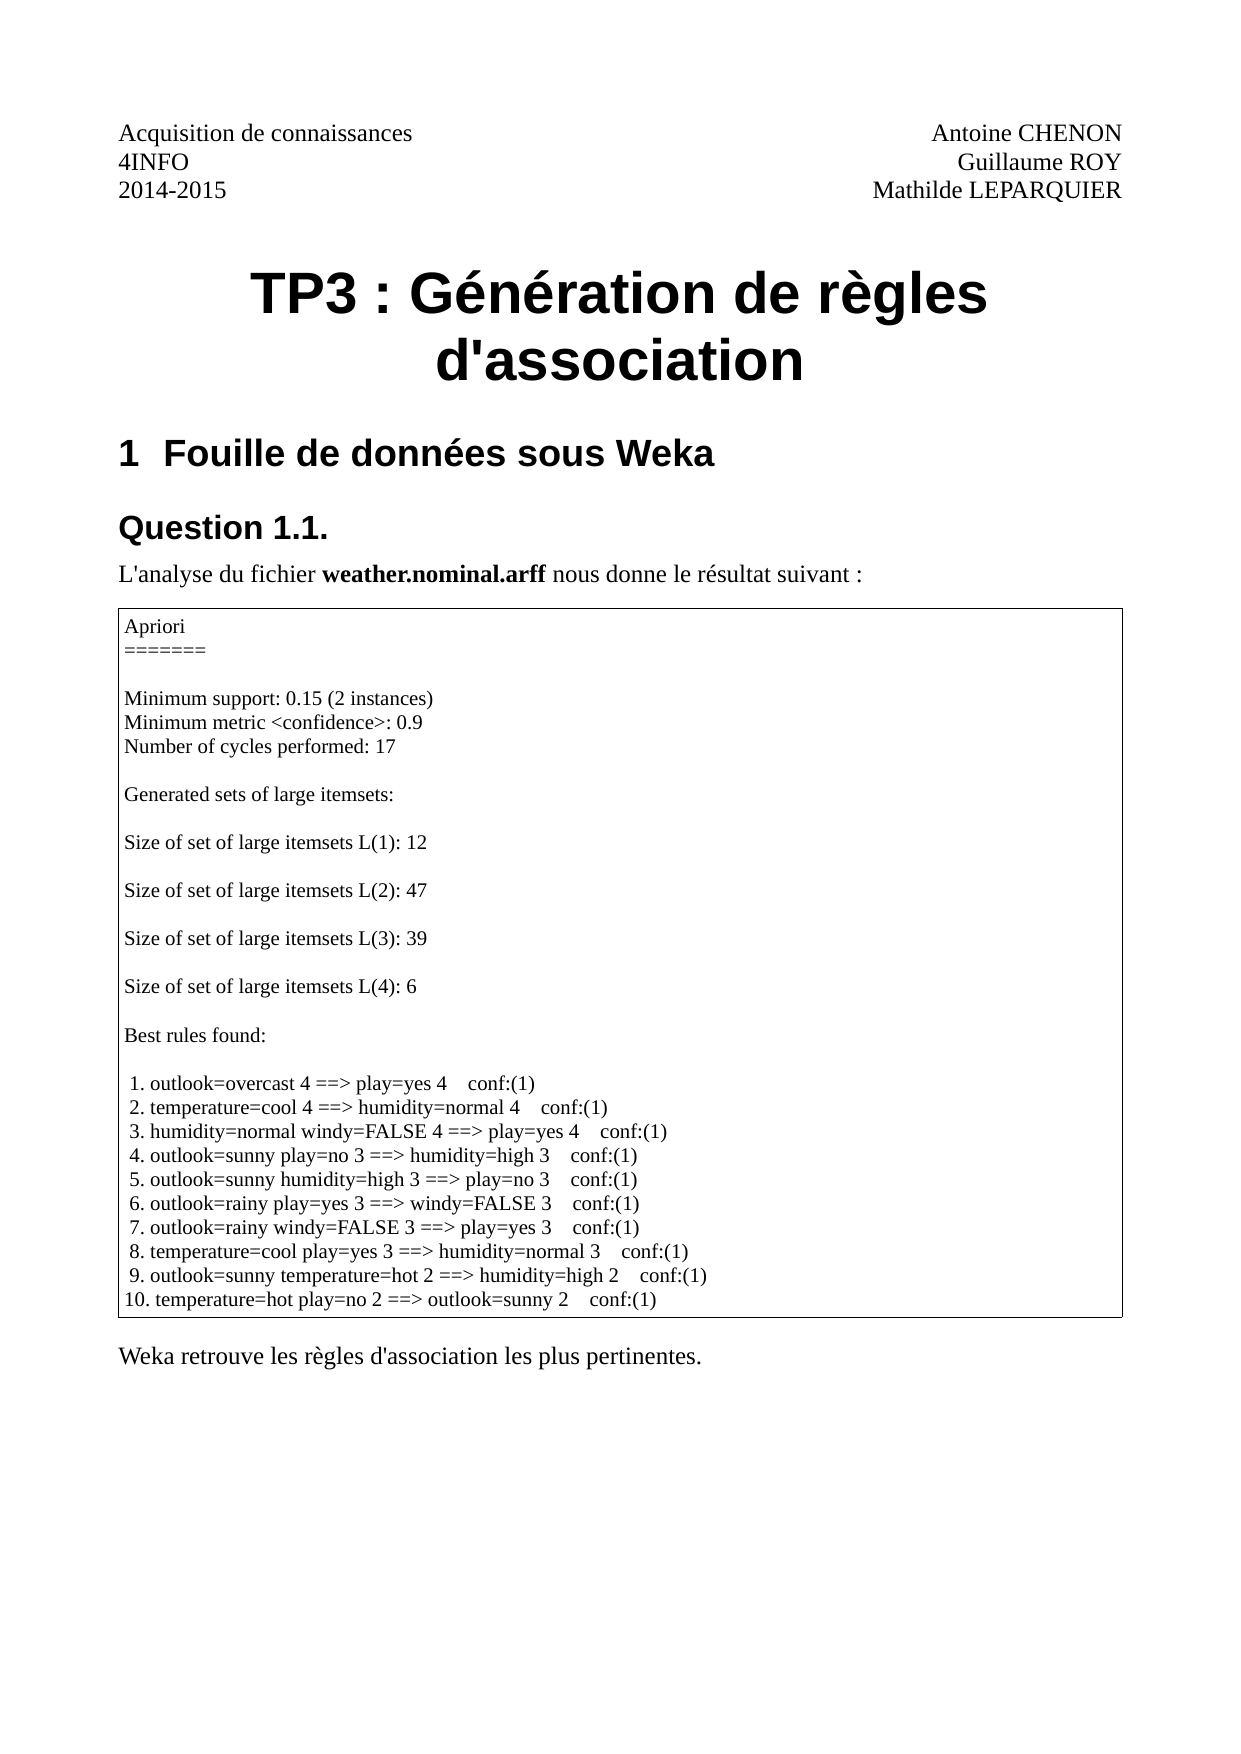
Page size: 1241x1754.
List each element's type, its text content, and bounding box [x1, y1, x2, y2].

text Weka retrouve les règles d'association les plus pertinentes. [118, 1341, 1122, 1370]
text L'analyse du fichier weather.nominal.arff nous donne le résultat suivant : [118, 559, 1122, 587]
table_header Apriori ======= Minimum support: 0.15 (2 instances) Minimum metric <confidence>: 0.9 Number of cycles performed: 17 Generated sets of large itemsets: Size of set of large itemsets L(1): 12 Size of set of large itemsets L(2): 47 Size of set of large itemsets L(3): 39 Size of set of large itemsets L(4): 6 Best rules found: 1. outlook=overcast 4 ==> play=yes 4 conf:(1) 2. temperature=cool 4 ==> humidity=normal 4 conf:(1) 3. humidity=normal windy=FALSE 4 ==> play=yes 4 conf:(1) 4. outlook=sunny play=no 3 ==> humidity=high 3 conf:(1) 5. outlook=sunny humidity=high 3 ==> play=no 3 conf:(1) 6. outlook=rainy play=yes 3 ==> windy=FALSE 3 conf:(1) 7. outlook=rainy windy=FALSE 3 ==> play=yes 3 conf:(1) 8. temperature=cool play=yes 3 ==> humidity=normal 3 conf:(1) 9. outlook=sunny temperature=hot 2 ==> humidity=high 2 conf:(1) 10. temperature=hot play=no 2 ==> outlook=sunny 2 conf:(1) [119, 609, 1122, 1317]
subtitle 1 Fouille de données sous Weka [118, 431, 1122, 474]
title TP3 : Génération de règles d'association [118, 259, 1122, 393]
subtitle Question 1.1. [118, 507, 1122, 546]
